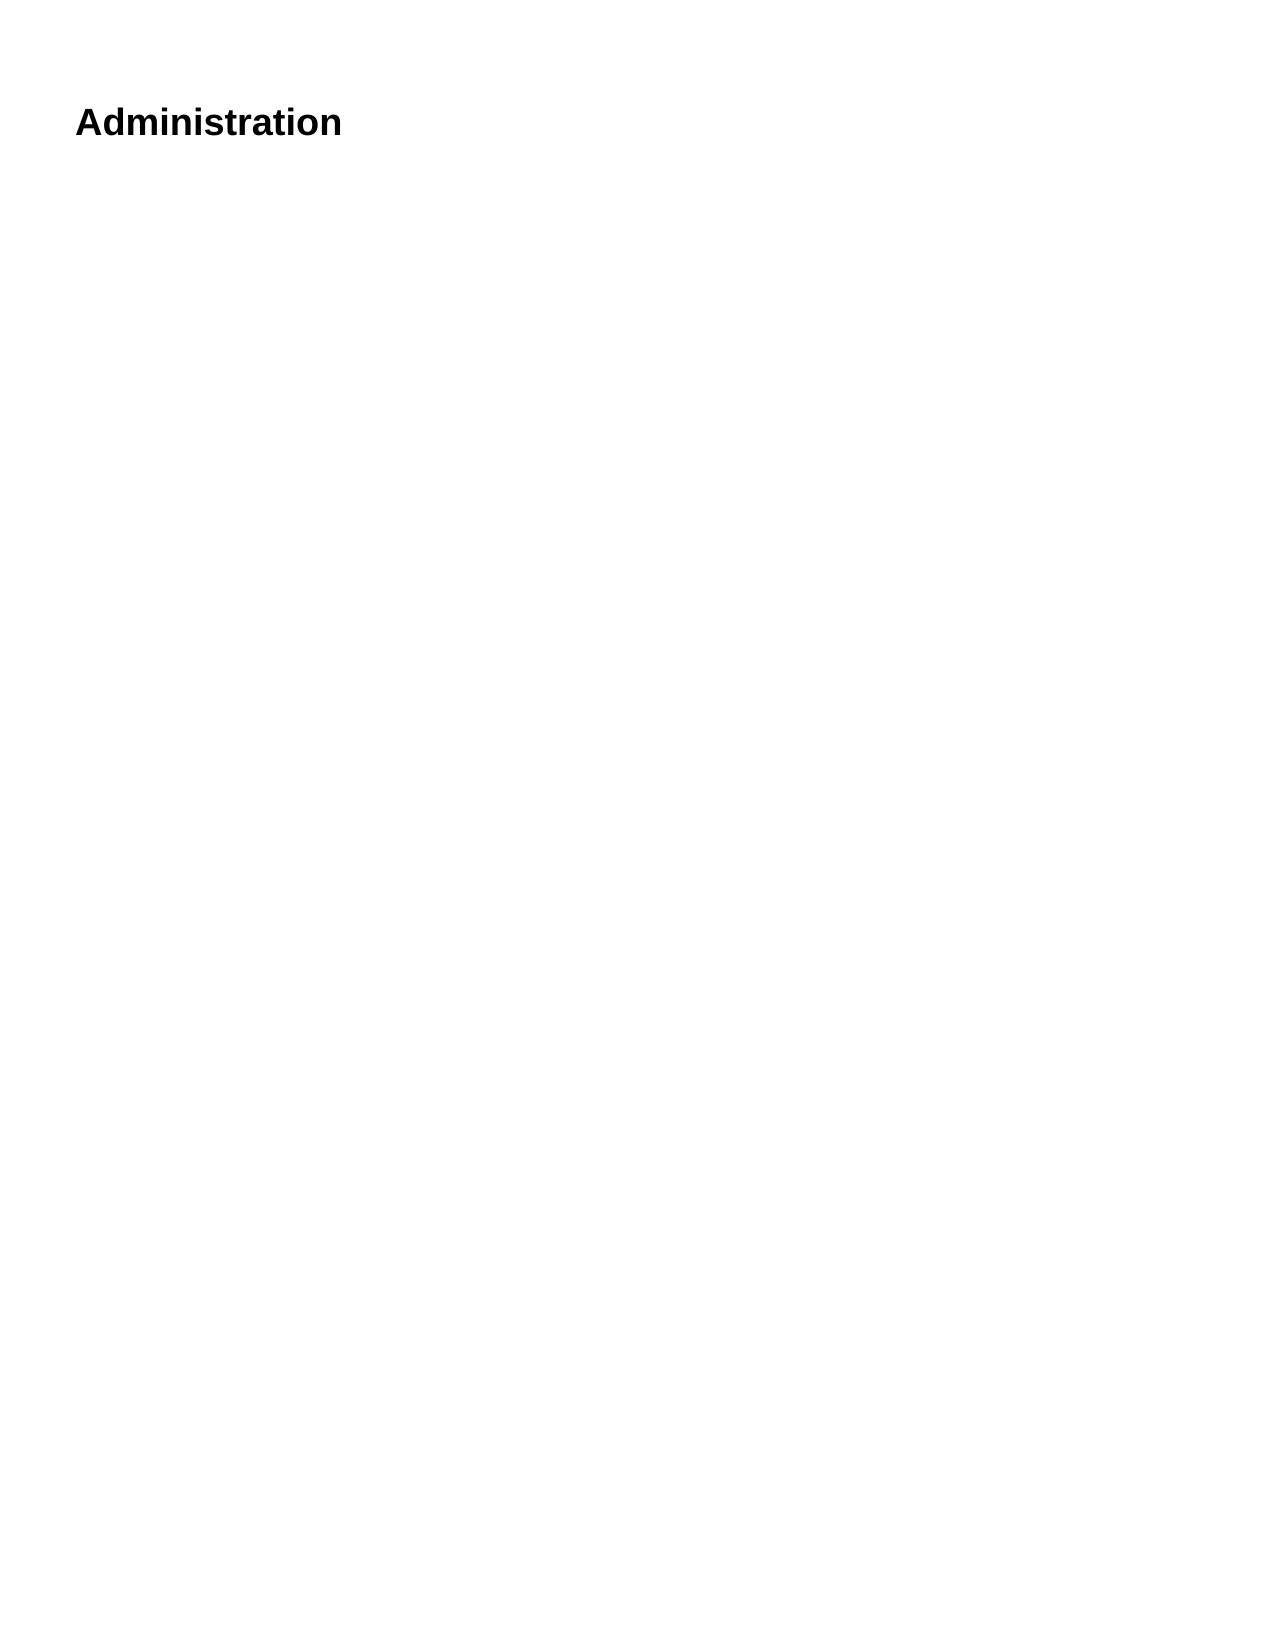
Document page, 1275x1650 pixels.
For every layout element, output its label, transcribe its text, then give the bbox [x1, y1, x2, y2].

subtitle Administration [75, 100, 1200, 144]
